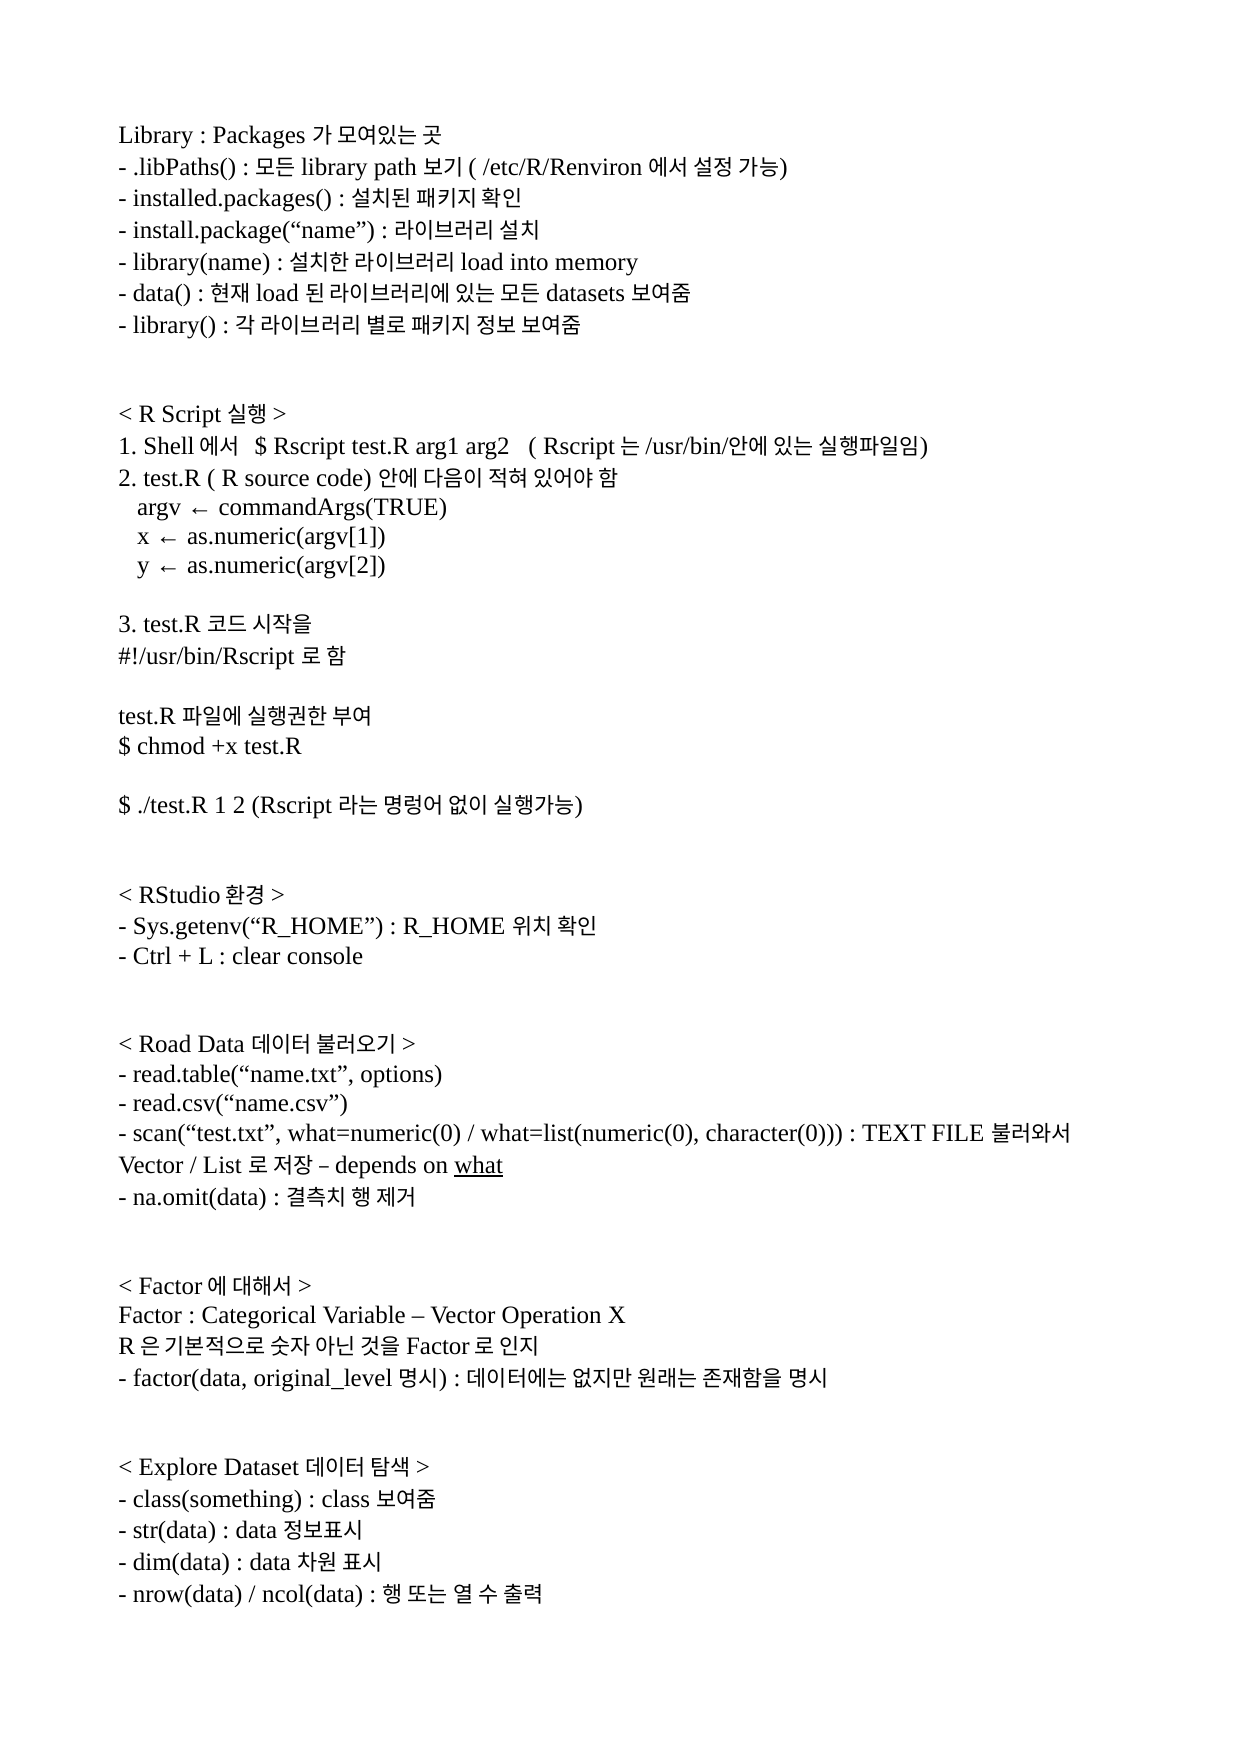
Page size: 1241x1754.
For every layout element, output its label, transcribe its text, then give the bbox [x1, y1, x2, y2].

text #!/usr/bin/Rscript 로 함 [118, 639, 1122, 671]
text R은 기본적으로 숫자 아닌 것을 Factor로 인지 [118, 1329, 1122, 1361]
text < R Script 실행 > [118, 397, 1122, 429]
text - .libPaths() : 모든 library path 보기 ( /etc/R/Renviron 에서 설정 가능) [118, 150, 1122, 181]
text - read.csv(“name.csv”) [118, 1088, 1122, 1116]
text - dim(data) : data 차원 표시 [118, 1545, 1122, 1577]
text x ← as.numeric(argv[1]) [118, 521, 1122, 550]
text $ ./test.R 1 2 (Rscript 라는 명렁어 없이 실행가능) [118, 788, 1122, 820]
text Factor : Categorical Variable – Vector Operation X [118, 1301, 1122, 1329]
text - read.table(“name.txt”, options) [118, 1059, 1122, 1088]
text argv ← commandArgs(TRUE) [118, 492, 1122, 521]
text - install.package(“name”) : 라이브러리 설치 [118, 213, 1122, 245]
text test.R 파일에 실행권한 부여 [118, 699, 1122, 731]
text - library(name) : 설치한 라이브러리 load into memory [118, 245, 1122, 276]
text - nrow(data) / ncol(data) : 행 또는 열 수 출력 [118, 1577, 1122, 1608]
text $ chmod +x test.R [118, 731, 1122, 760]
text - str(data) : data 정보표시 [118, 1513, 1122, 1545]
text < Road Data 데이터 불러오기 > [118, 1027, 1122, 1059]
text - scan(“test.txt”, what=numeric(0) / what=list(numeric(0), character(0))) : TEXT FILE 불러와서 Vector / List 로 저장 – depends on what [118, 1116, 1122, 1180]
text Library : Packages 가 모여있는 곳 [118, 118, 1122, 150]
text - Ctrl + L : clear console [118, 941, 1122, 970]
text - Sys.getenv(“R_HOME”) : R_HOME 위치 확인 [118, 909, 1122, 941]
text - factor(data, original_level 명시) : 데이터에는 없지만 원래는 존재함을 명시 [118, 1361, 1122, 1393]
text - library() : 각 라이브러리 별로 패키지 정보 보여줌 [118, 308, 1122, 340]
text - data() : 현재 load 된 라이브러리에 있는 모든 datasets 보여줌 [118, 276, 1122, 308]
text - installed.packages() : 설치된 패키지 확인 [118, 181, 1122, 213]
text 1. Shell에서 $ Rscript test.R arg1 arg2 ( Rscript는 /usr/bin/안에 있는 실행파일임) [118, 429, 1122, 461]
text - na.omit(data) : 결측치 행 제거 [118, 1180, 1122, 1211]
text y ← as.numeric(argv[2]) [118, 550, 1122, 578]
text - class(something) : class 보여줌 [118, 1482, 1122, 1513]
text 3. test.R 코드 시작을 [118, 607, 1122, 639]
text < Explore Dataset 데이터 탐색 > [118, 1450, 1122, 1482]
text < Factor에 대해서 > [118, 1269, 1122, 1301]
text < RStudio환경 > [118, 878, 1122, 909]
text 2. test.R ( R source code) 안에 다음이 적혀 있어야 함 [118, 461, 1122, 492]
